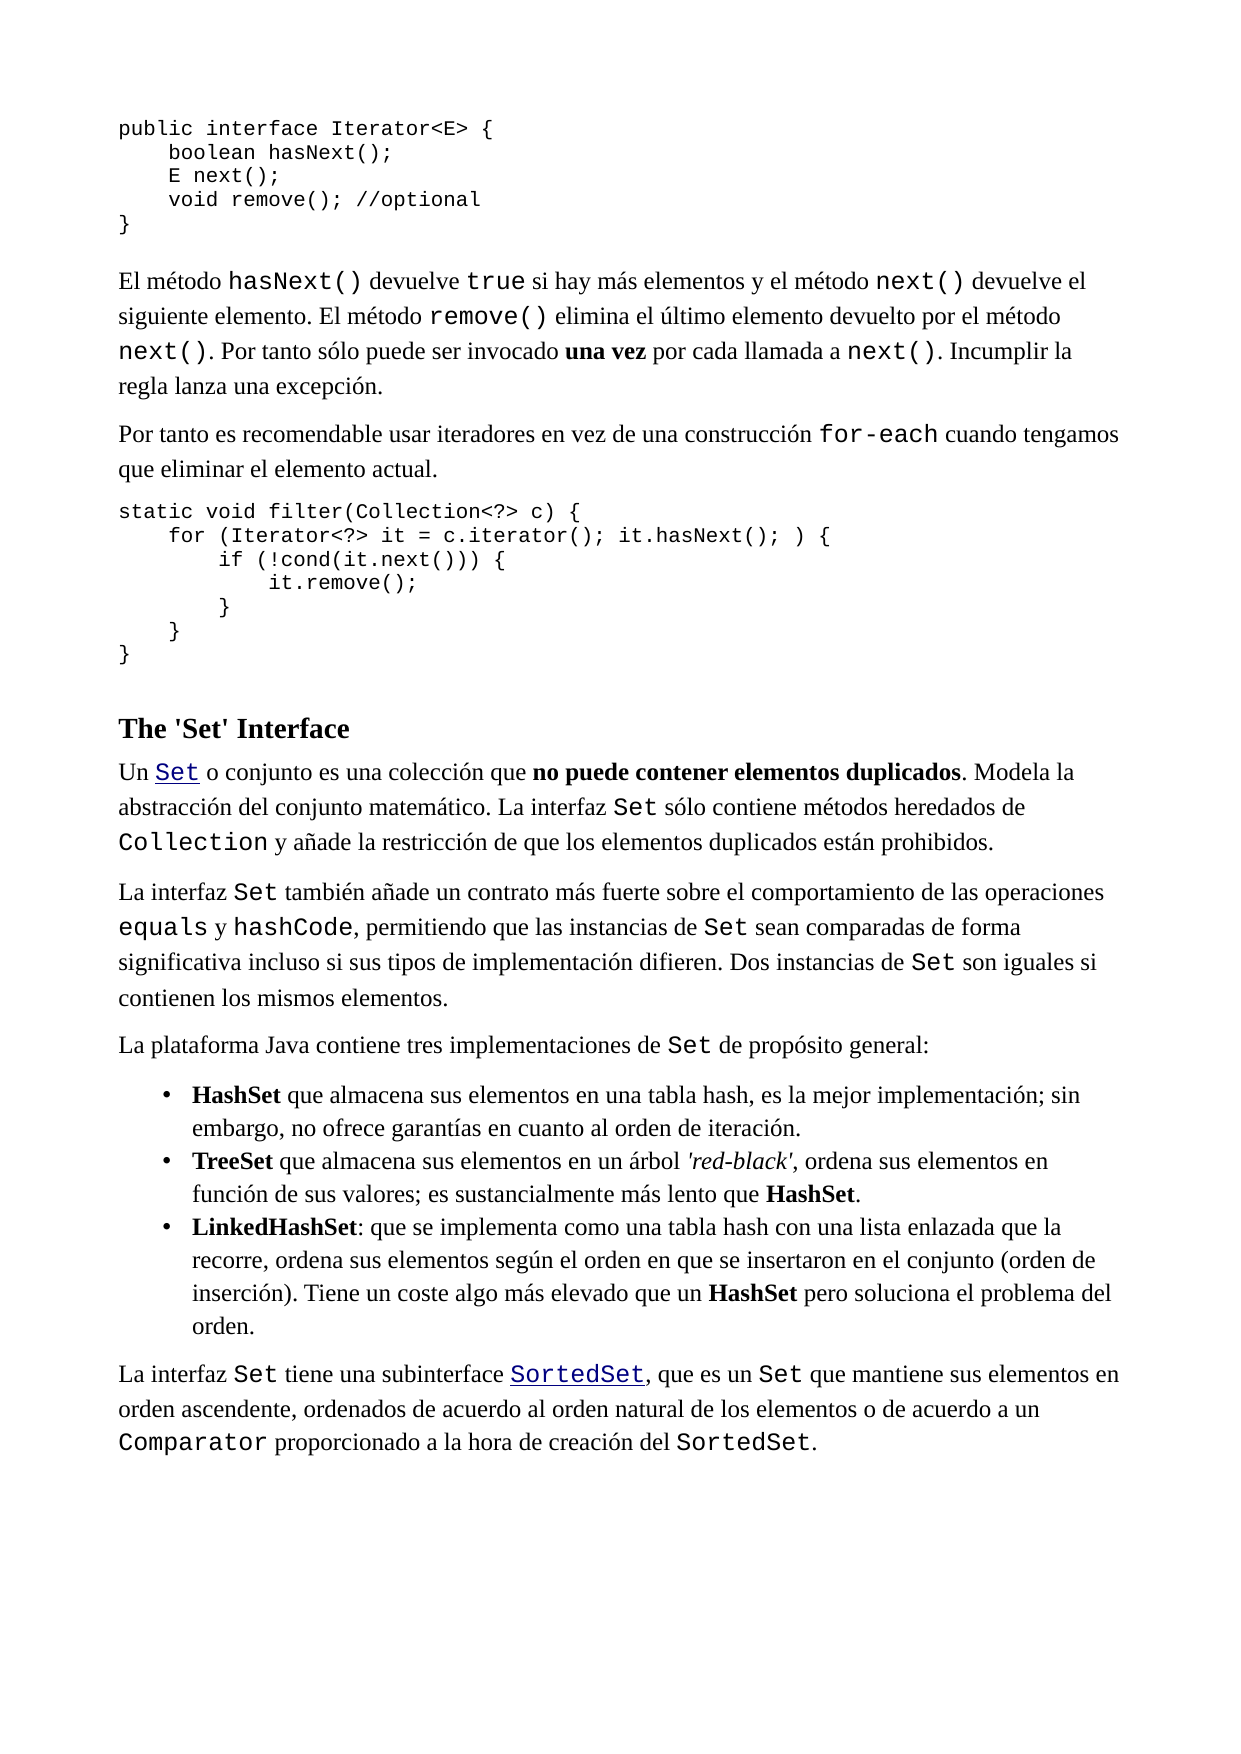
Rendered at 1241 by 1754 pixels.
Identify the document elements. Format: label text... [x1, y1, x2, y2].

text } [118, 620, 1122, 643]
text E next(); [118, 165, 1122, 189]
subtitle The 'Set' Interface [118, 711, 1122, 744]
list TreeSet que almacena sus elementos en un árbol 'red-black', ordena sus elementos en función de sus valores; es sustancialmente más lento que HashSet. [162, 1146, 1122, 1208]
text El método hasNext() devuelve true si hay más elementos y el método next() devuelve el siguiente elemento. El método remove() elimina el último elemento devuelto por el método next(). Por tanto sólo puede ser invocado una vez por cada llamada a next(). Incumplir la regla lanza una excepción. [118, 266, 1122, 400]
text } [118, 213, 1122, 236]
text La plataforma Java contiene tres implementaciones de Set de propósito general: [118, 1030, 1122, 1061]
text Un Set o conjunto es una colección que no puede contener elementos duplicados. Modela la abstracción del conjunto matemático. La interfaz Set sólo contiene métodos heredados de Collection y añade la restricción de que los elementos duplicados están prohibidos. [118, 757, 1122, 858]
list HashSet que almacena sus elementos en una tabla hash, es la mejor implementación; sin embargo, no ofrece garantías en cuanto al orden de iteración. [162, 1080, 1122, 1142]
text } [118, 596, 1122, 620]
text La interfaz Set tiene una subinterface SortedSet, que es un Set que mantiene sus elementos en orden ascendente, ordenados de acuerdo al orden natural de los elementos o de acuerdo a un Comparator proporcionado a la hora de creación del SortedSet. [118, 1359, 1122, 1458]
text static void filter(Collection<?> c) { [118, 501, 1122, 525]
text it.remove(); [118, 572, 1122, 596]
text for (Iterator<?> it = c.iterator(); it.hasNext(); ) { [118, 525, 1122, 549]
list LinkedHashSet: que se implementa como una tabla hash con una lista enlazada que la recorre, ordena sus elementos según el orden en que se insertaron en el conjunto (orden de inserción). Tiene un coste algo más elevado que un HashSet pero soluciona el problema del orden. [162, 1212, 1122, 1340]
text void remove(); //optional [118, 189, 1122, 213]
text public interface Iterator<E> { [118, 118, 1122, 142]
text La interfaz Set también añade un contrato más fuerte sobre el comportamiento de las operaciones equals y hashCode, permitiendo que las instancias de Set sean comparadas de forma significativa incluso si sus tipos de implementación difieren. Dos instancias de Set son iguales si contienen los mismos elementos. [118, 877, 1122, 1011]
text boolean hasNext(); [118, 142, 1122, 165]
text Por tanto es recomendable usar iteradores en vez de una construcción for-each cuando tengamos que eliminar el elemento actual. [118, 419, 1122, 483]
text if (!cond(it.next())) { [118, 549, 1122, 572]
text } [118, 643, 1122, 667]
